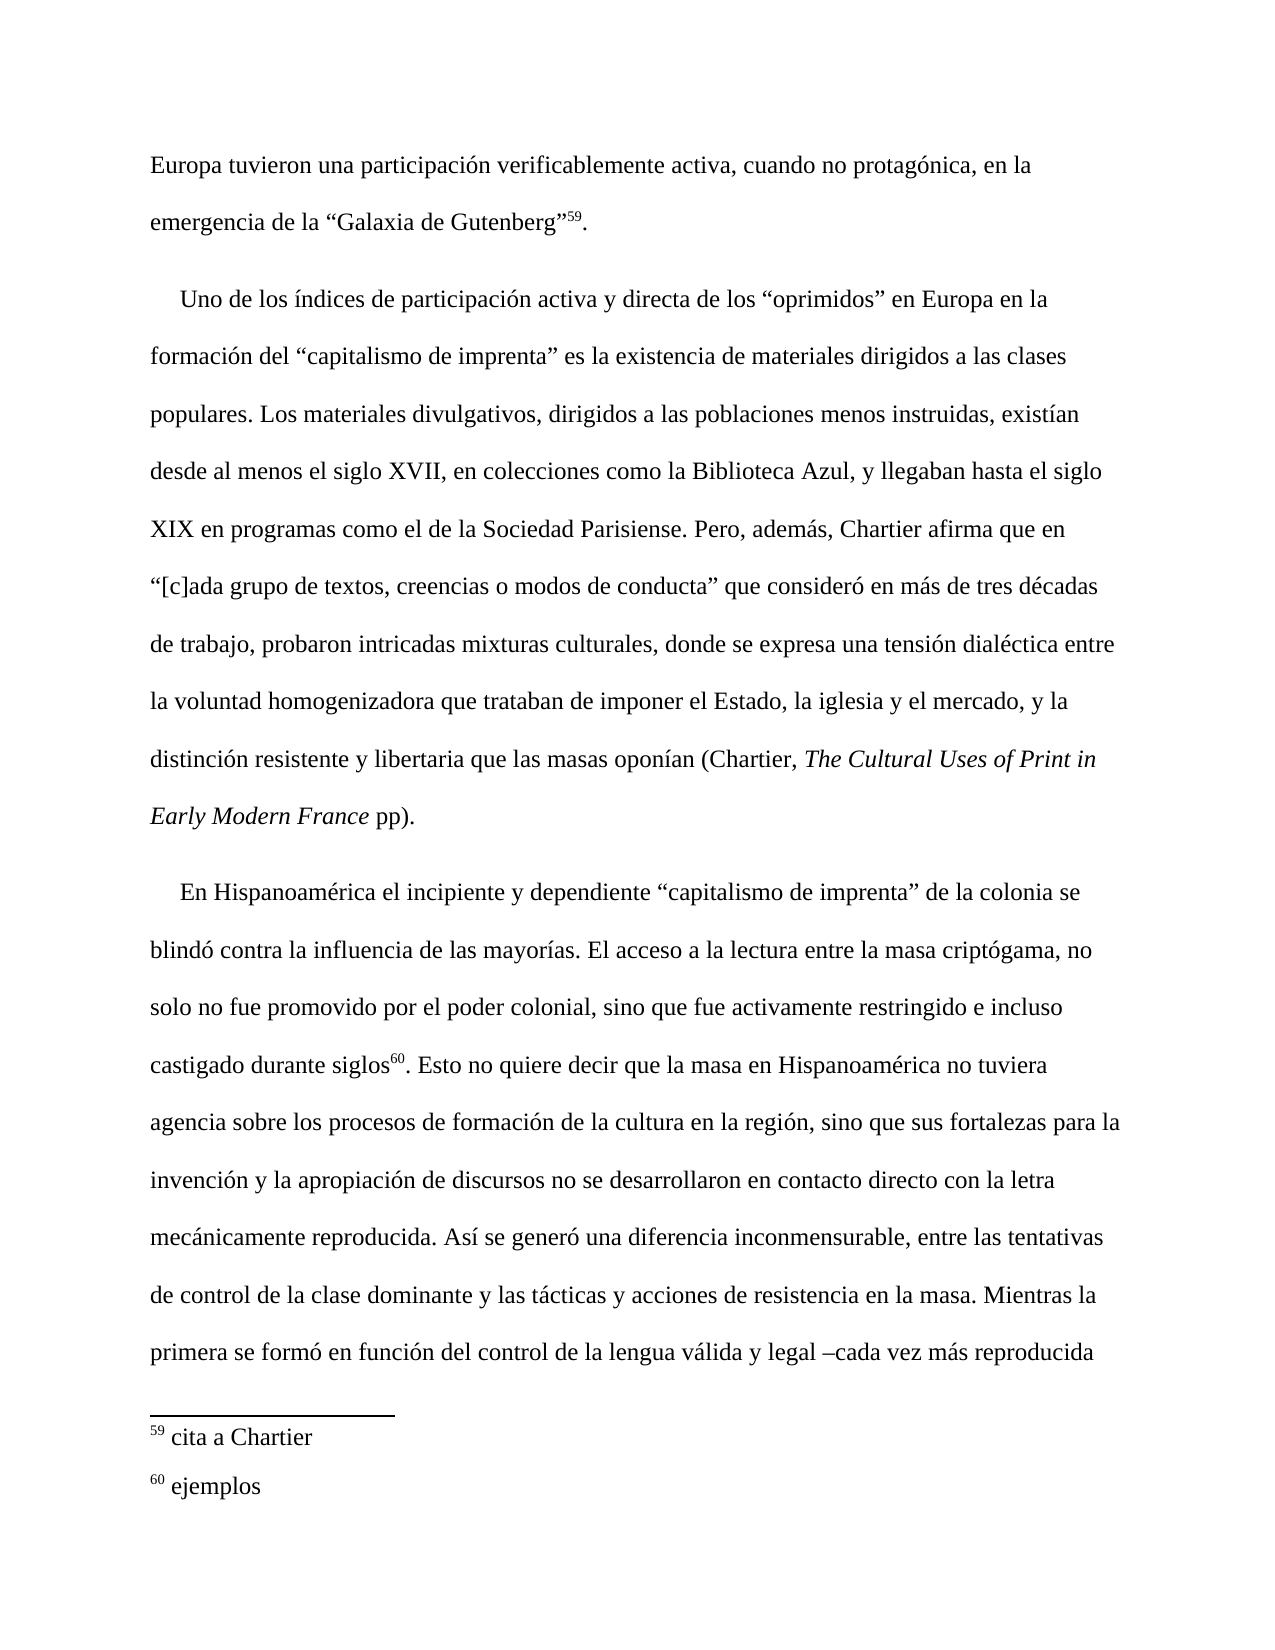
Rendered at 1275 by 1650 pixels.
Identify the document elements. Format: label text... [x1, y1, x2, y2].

text En Hispanoamérica el incipiente y dependiente “capitalismo de imprenta” de la colonia se blindó contra la influencia de las mayorías. El acceso a la lectura entre la masa criptógama, no solo no fue promovido por el poder colonial, sino que fue activamente restringido e incluso castigado durante siglos. Esto no quiere decir que la masa en Hispanoamérica no tuviera agencia sobre los procesos de formación de la cultura en la región, sino que sus fortalezas para la invención y la apropiación de discursos no se desarrollaron en contacto directo con la letra mecánicamente reproducida. Así se generó una diferencia inconmensurable, entre las tentativas de control de la clase dominante y las tácticas y acciones de resistencia en la masa. Mientras la primera se formó en función del control de la lengua válida y legal –cada vez más reproducida [150, 877, 1125, 1366]
text Europa tuvieron una participación verificablemente activa, cuando no protagónica, en la emergencia de la “Galaxia de Gutenberg”. [150, 150, 1125, 236]
text ejemplos [150, 1471, 1125, 1500]
text cita a Chartier [150, 1422, 1125, 1450]
text Uno de los índices de participación activa y directa de los “oprimidos” en Europa en la formación del “capitalismo de imprenta” es la existencia de materiales dirigidos a las clases populares. Los materiales divulgativos, dirigidos a las poblaciones menos instruidas, existían desde al menos el siglo XVII, en colecciones como la Biblioteca Azul, y llegaban hasta el siglo XIX en programas como el de la Sociedad Parisiense. Pero, además, Chartier afirma que en “[c]ada grupo de textos, creencias o modos de conducta” que consideró en más de tres décadas de trabajo, probaron intricadas mixturas culturales, donde se expresa una tensión dialéctica entre la voluntad homogenizadora que trataban de imponer el Estado, la iglesia y el mercado, y la distinción resistente y libertaria que las masas oponían (Chartier, The Cultural Uses of Print in Early Modern France pp). [150, 284, 1125, 830]
